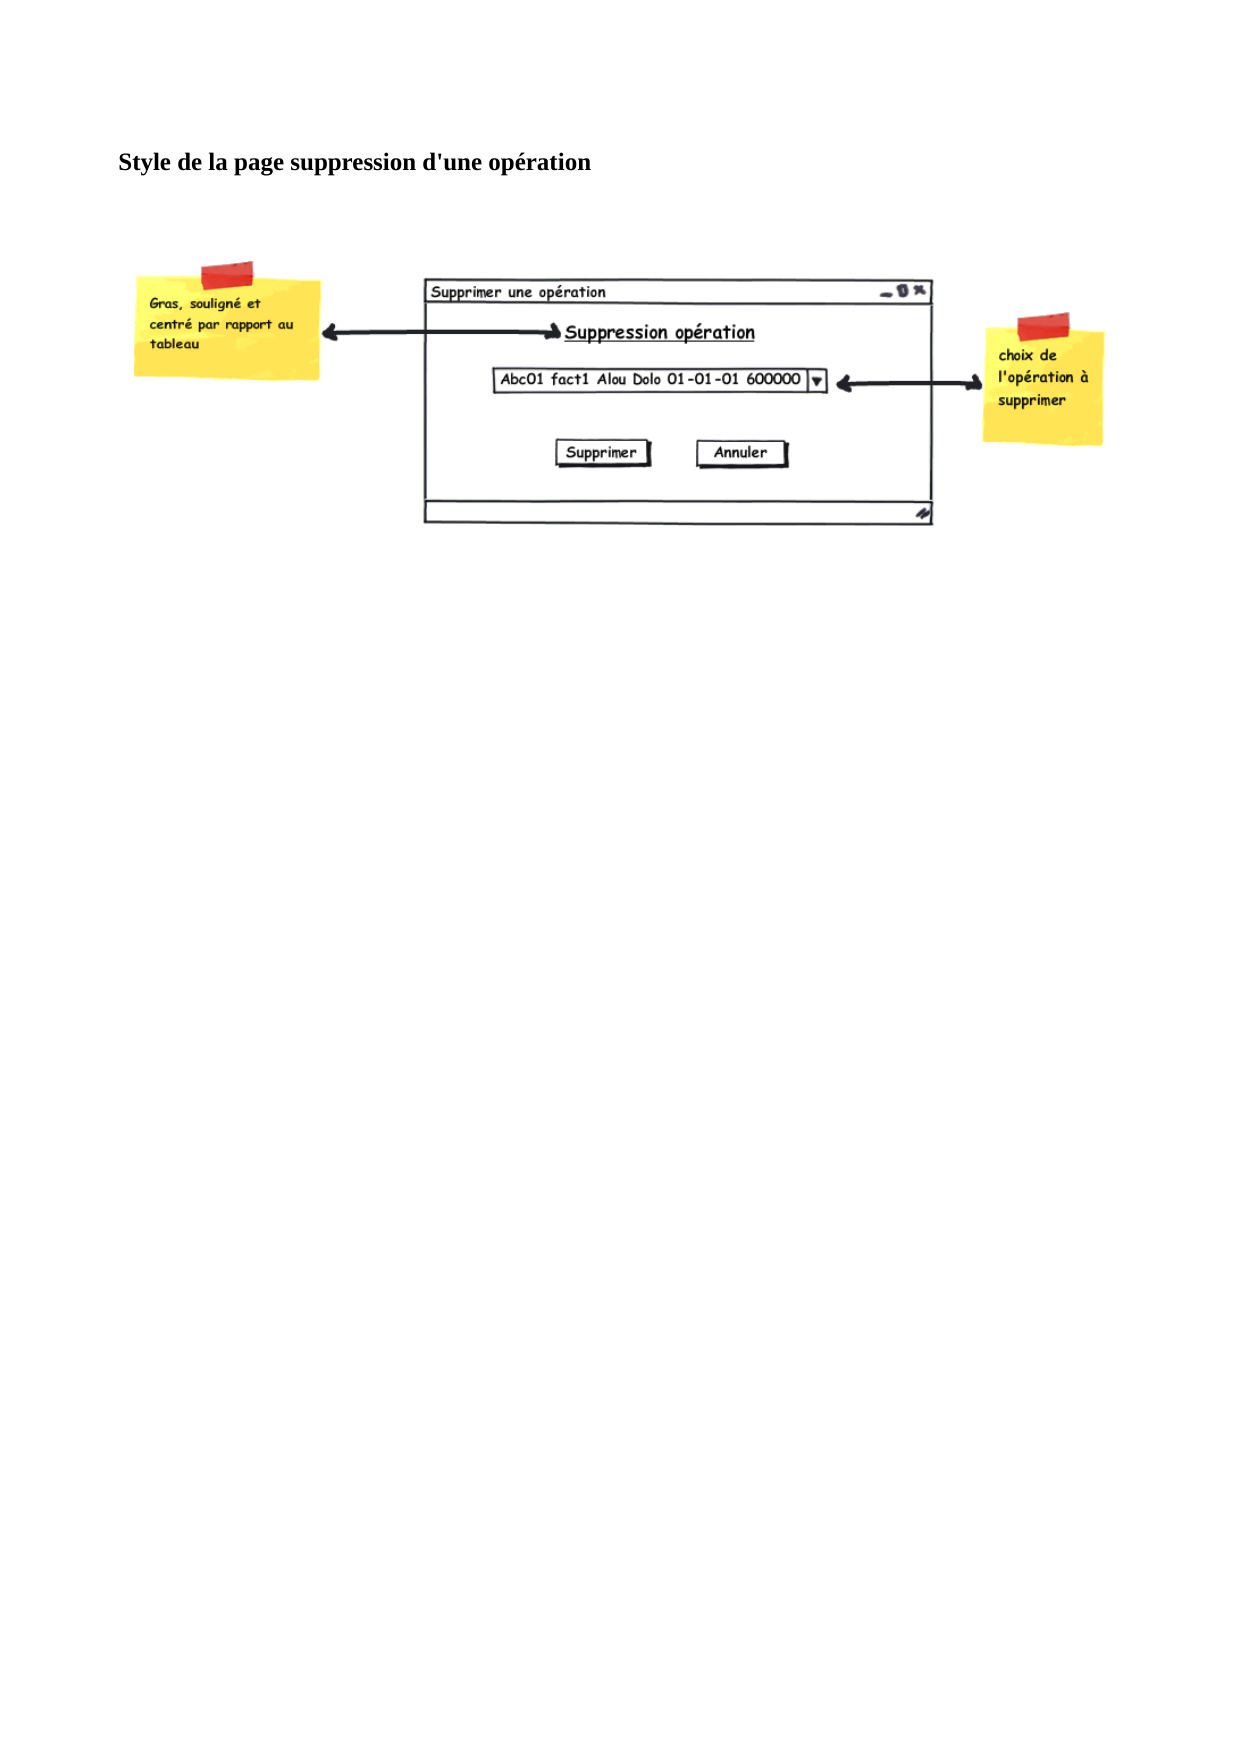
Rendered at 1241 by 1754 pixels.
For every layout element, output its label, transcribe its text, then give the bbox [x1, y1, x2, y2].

picture [133, 261, 1106, 526]
text Style de la page suppression d'une opération [118, 147, 1122, 176]
